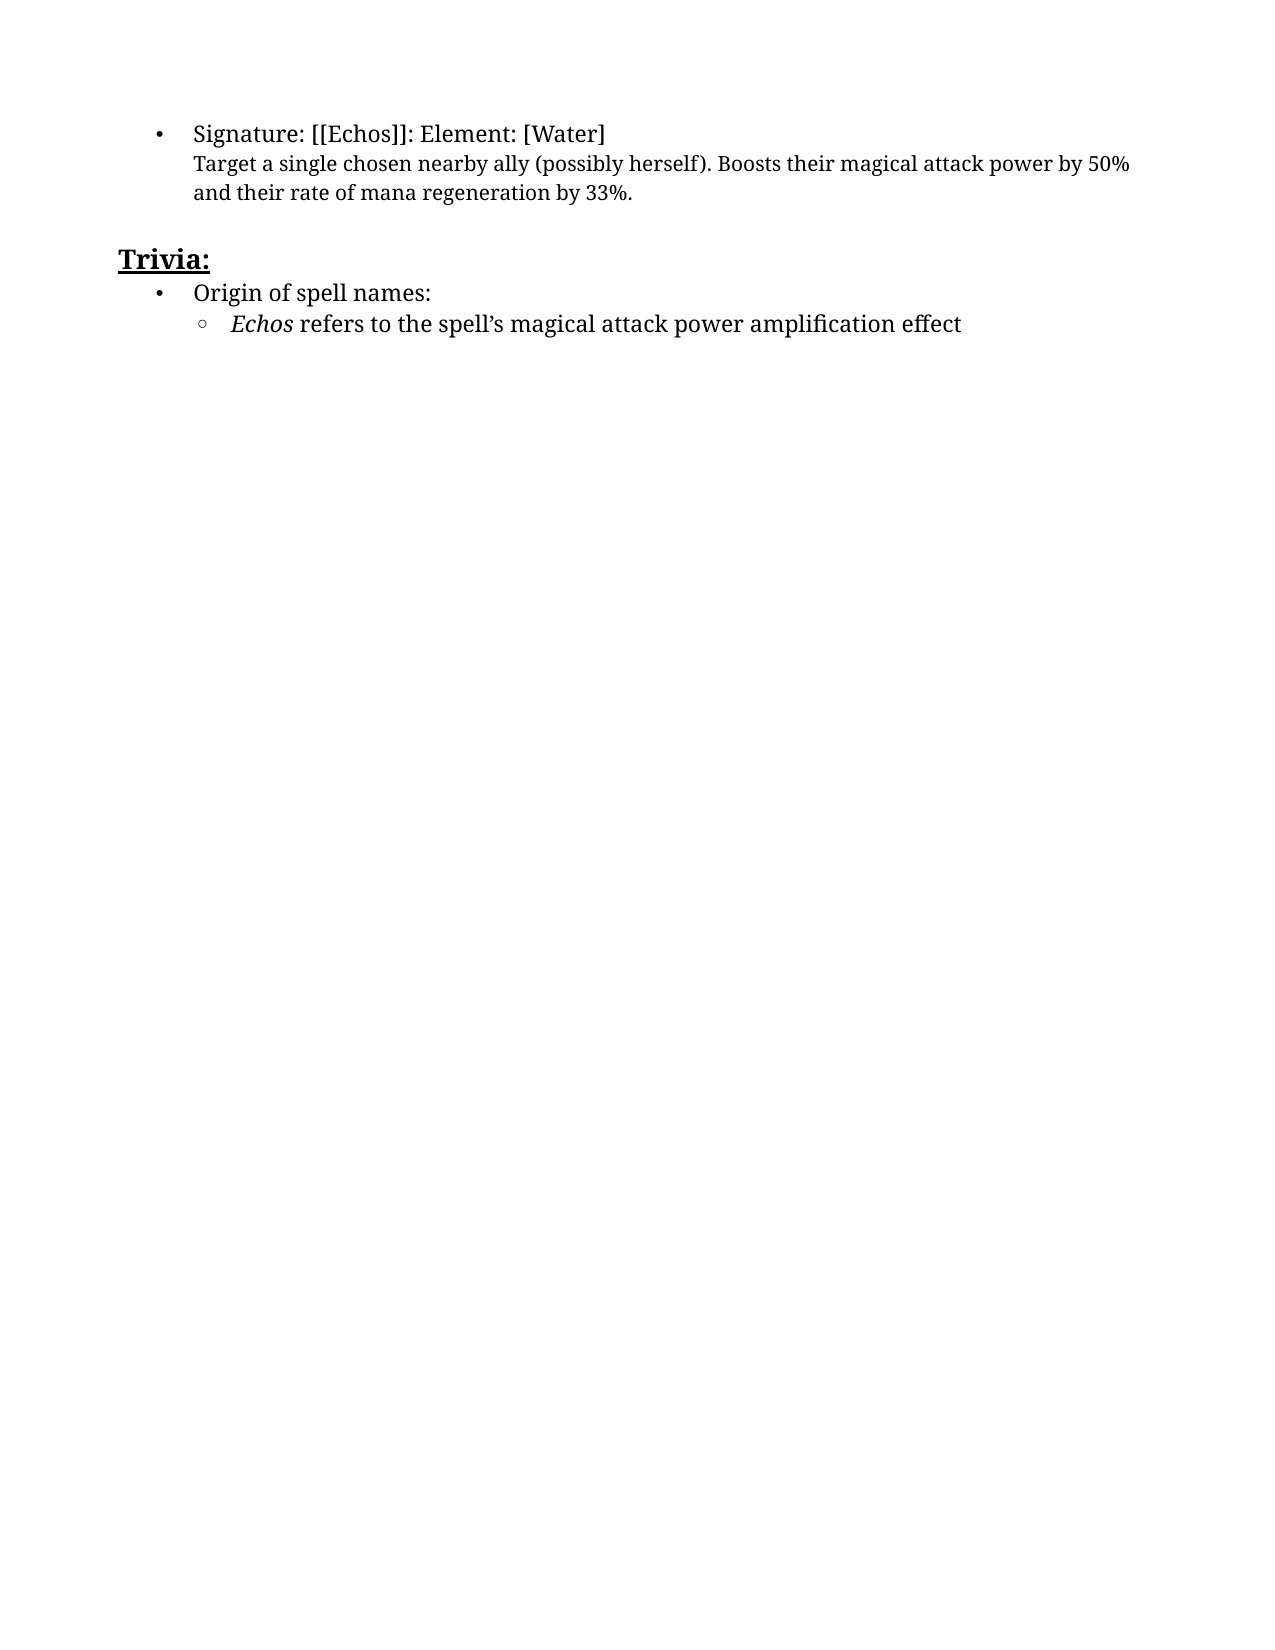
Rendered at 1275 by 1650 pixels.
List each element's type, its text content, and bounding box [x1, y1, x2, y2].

list Origin of spell names: [156, 277, 1157, 308]
list Target a single chosen nearby ally (possibly herself). Boosts their magical attack power by 50% and their rate of mana regeneration by 33%. [156, 149, 1157, 206]
text Trivia: [118, 240, 1157, 277]
list Signature: [[Echos]]: Element: [Water] [156, 118, 1157, 149]
list Echos refers to the spell’s magical attack power amplification effect [193, 308, 1157, 340]
